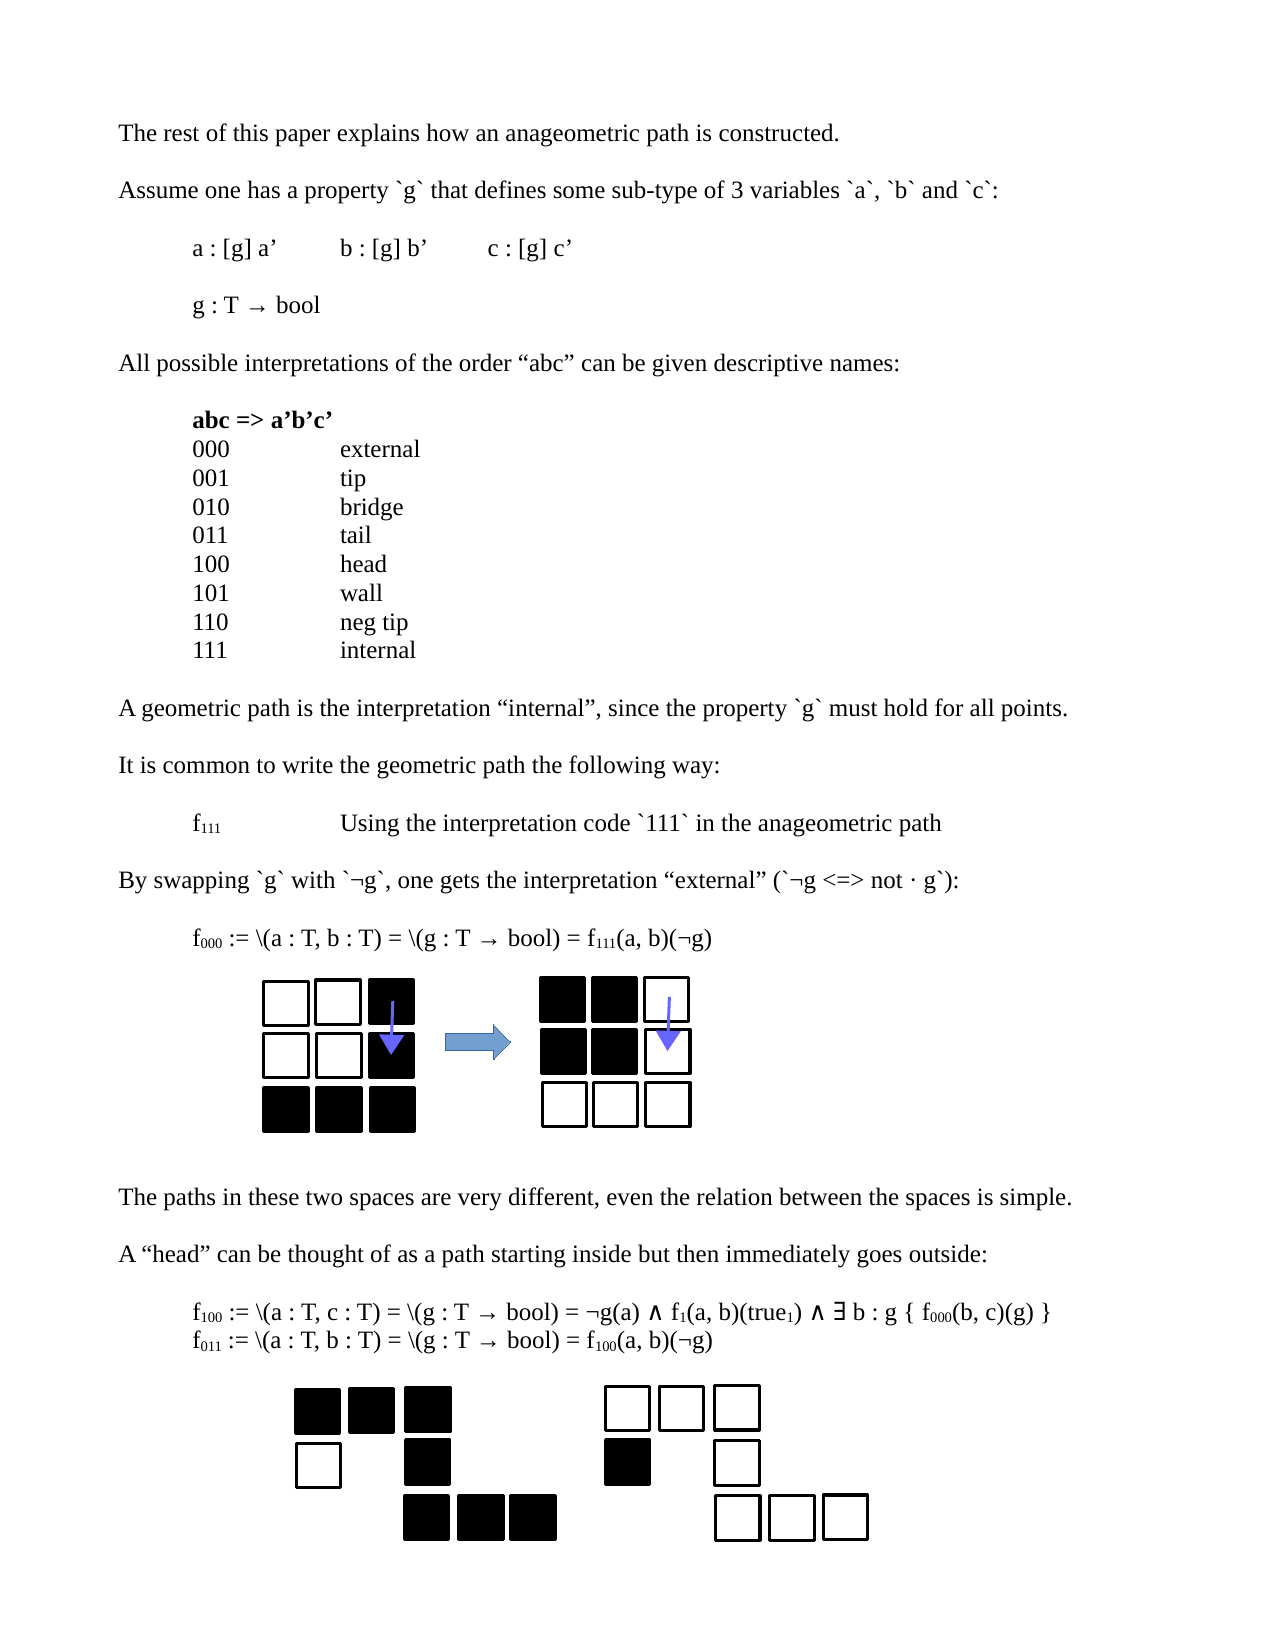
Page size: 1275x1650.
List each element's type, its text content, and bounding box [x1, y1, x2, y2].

text 101 wall [118, 578, 1157, 607]
text 111 internal [118, 636, 1157, 664]
text The paths in these two spaces are very different, even the relation between the spaces is simple. [118, 1182, 1157, 1211]
text a : [g] a’ b : [g] b’ c : [g] c’ [118, 233, 1157, 262]
text 011 tail [118, 521, 1157, 549]
text 110 neg tip [118, 607, 1157, 636]
text f111 Using the interpretation code `111` in the anageometric path [118, 808, 1157, 837]
text A geometric path is the interpretation “internal”, since the property `g` must hold for all points. [118, 693, 1157, 722]
text f100 := \(a : T, c : T) = \(g : T → bool) = ¬g(a) ∧ f1(a, b)(true1) ∧ ∃ b : g { f000(b, c)(g) } [118, 1297, 1157, 1326]
text By swapping `g` with `¬g`, one gets the interpretation “external” (`¬g <=> not · g`): [118, 866, 1157, 894]
text abc => a’b’c’ [118, 406, 1157, 434]
text A “head” can be thought of as a path starting inside but then immediately goes outside: [118, 1239, 1157, 1268]
text g : T → bool [118, 291, 1157, 319]
text 100 head [118, 549, 1157, 578]
text Assume one has a property `g` that defines some sub-type of 3 variables `a`, `b` and `c`: [118, 176, 1157, 204]
text f000 := \(a : T, b : T) = \(g : T → bool) = f111(a, b)(¬g) [118, 923, 1157, 952]
text 001 tip [118, 463, 1157, 492]
text 010 bridge [118, 492, 1157, 521]
text It is common to write the geometric path the following way: [118, 751, 1157, 779]
text f011 := \(a : T, b : T) = \(g : T → bool) = f100(a, b)(¬g) [118, 1326, 1157, 1354]
text 000 external [118, 434, 1157, 463]
text All possible interpretations of the order “abc” can be given descriptive names: [118, 348, 1157, 377]
text The rest of this paper explains how an anageometric path is constructed. [118, 118, 1157, 147]
